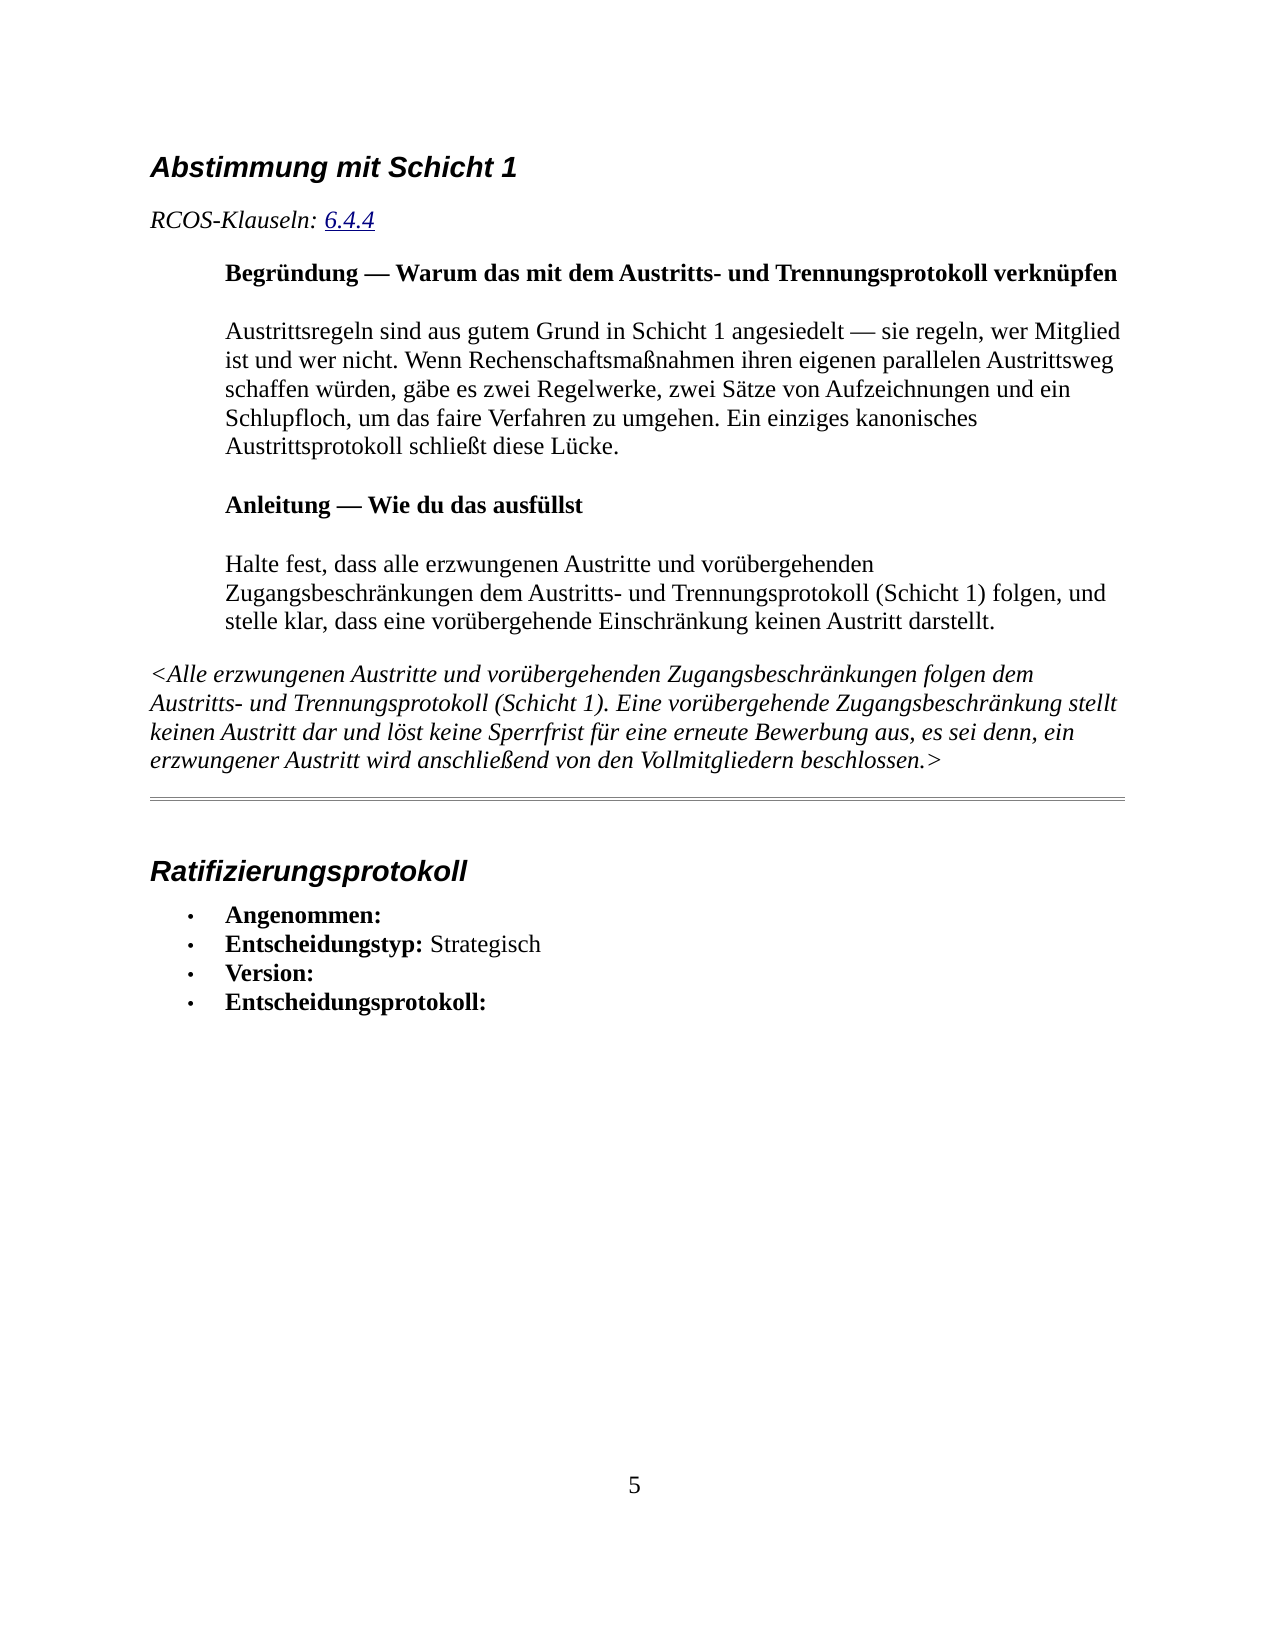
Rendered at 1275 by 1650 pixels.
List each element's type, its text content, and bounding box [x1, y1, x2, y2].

subtitle Ratifizierungsprotokoll [150, 854, 1125, 888]
subtitle Abstimmung mit Schicht 1 [150, 150, 1125, 183]
list Angenommen: [187, 900, 1125, 929]
text Halte fest, dass alle erzwungenen Austritte und vorübergehenden Zugangsbeschränkungen dem Austritts- und Trennungsprotokoll (Schicht 1) folgen, und stelle klar, dass eine vorübergehende Einschränkung keinen Austritt darstellt. [225, 549, 1125, 635]
text RCOS-Klauseln: 6.4.4 [150, 205, 1125, 234]
text Austrittsregeln sind aus gutem Grund in Schicht 1 angesiedelt — sie regeln, wer Mitglied ist und wer nicht. Wenn Rechenschaftsmaßnahmen ihren eigenen parallelen Austrittsweg schaffen würden, gäbe es zwei Regelwerke, zwei Sätze von Aufzeichnungen und ein Schlupfloch, um das faire Verfahren zu umgehen. Ein einziges kanonisches Austrittsprotokoll schließt diese Lücke. [225, 316, 1125, 460]
text Anleitung — Wie du das ausfüllst [225, 490, 1125, 519]
list Entscheidungsprotokoll: [187, 987, 1125, 1015]
text <Alle erzwungenen Austritte und vorübergehenden Zugangsbeschränkungen folgen dem Austritts- und Trennungsprotokoll (Schicht 1). Eine vorübergehende Zugangsbeschränkung stellt keinen Austritt dar und löst keine Sperrfrist für eine erneute Bewerbung aus, es sei denn, ein erzwungener Austritt wird anschließend von den Vollmitgliedern beschlossen.> [150, 659, 1125, 774]
list Entscheidungstyp: Strategisch [187, 929, 1125, 958]
list Version: [187, 958, 1125, 987]
text Begründung — Warum das mit dem Austritts- und Trennungsprotokoll verknüpfen [225, 258, 1125, 286]
